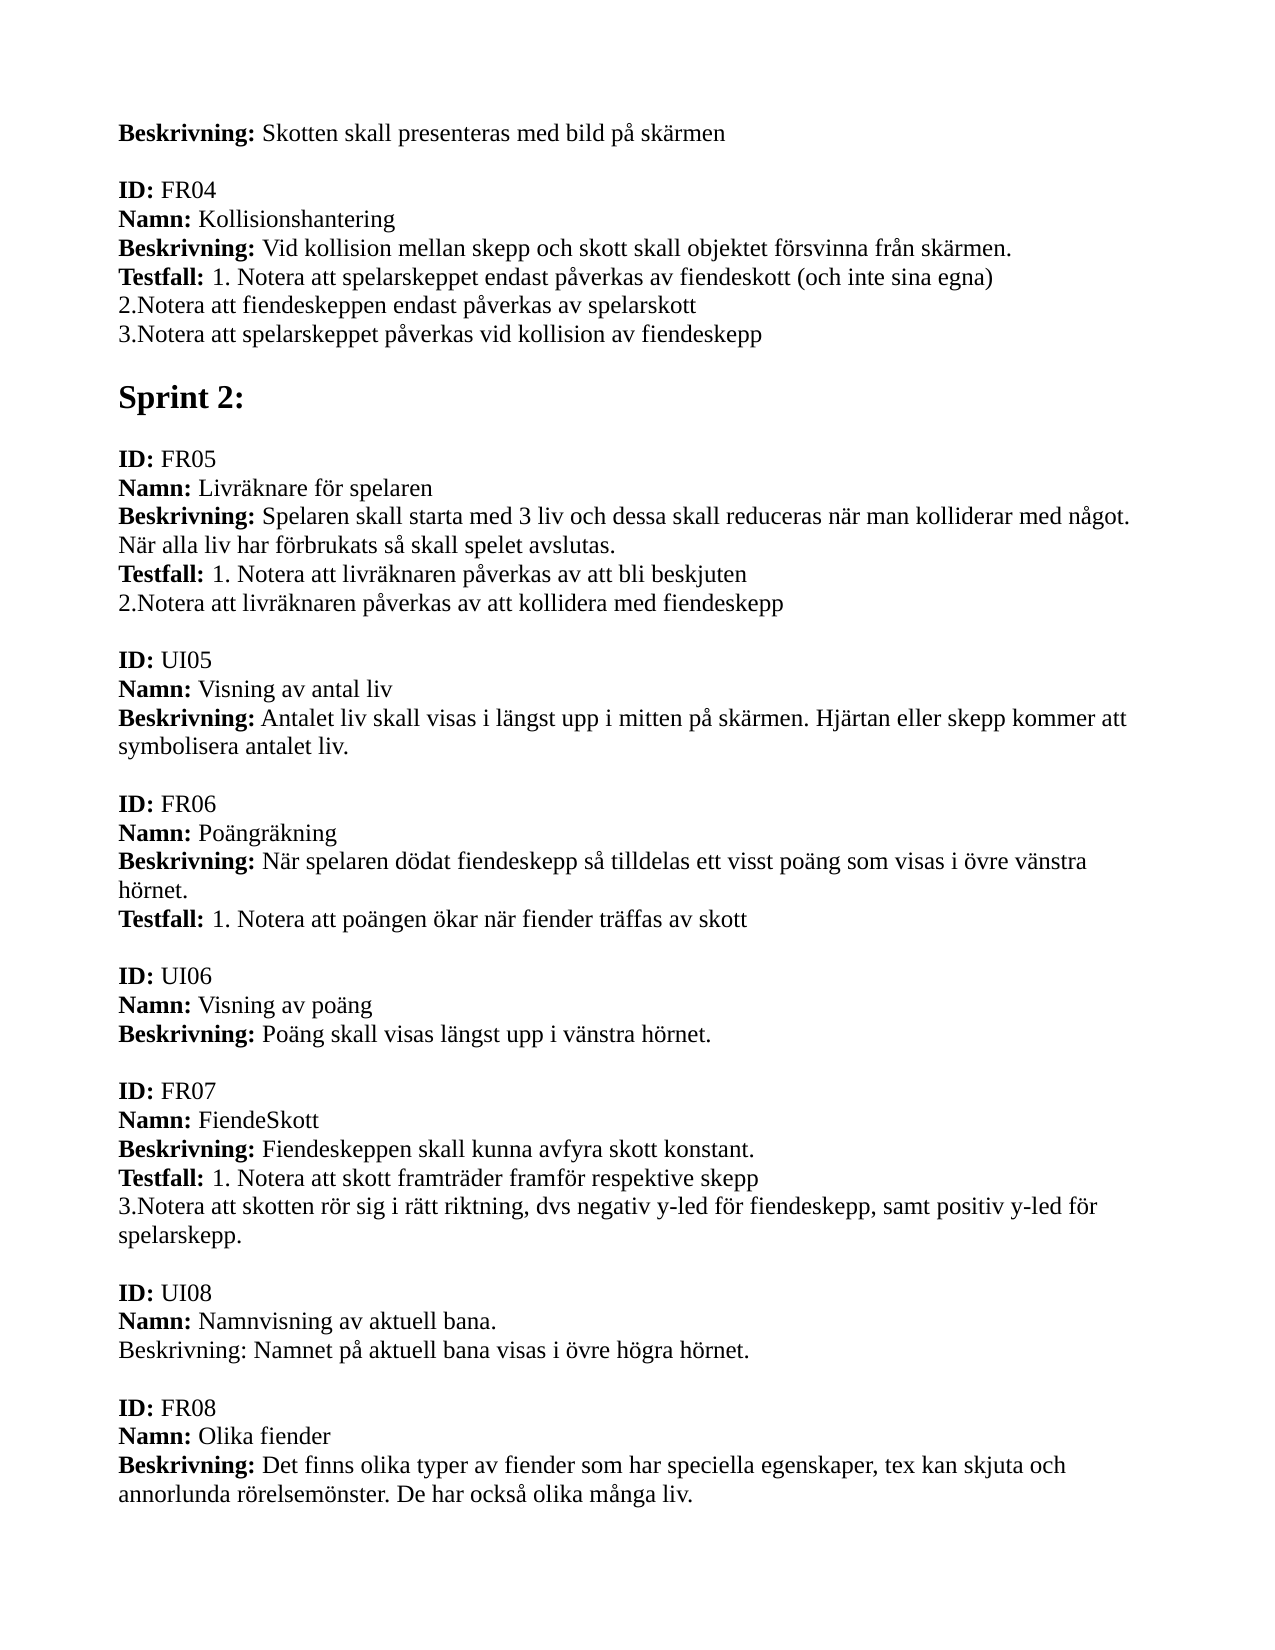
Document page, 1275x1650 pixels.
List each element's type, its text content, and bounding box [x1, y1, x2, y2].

text Beskrivning: Poäng skall visas längst upp i vänstra hörnet. [118, 1019, 1157, 1048]
text Namn: Poängräkning [118, 818, 1157, 846]
text Sprint 2: [118, 377, 1157, 415]
text ID: FR08 [118, 1393, 1157, 1421]
text ID: UI08 [118, 1278, 1157, 1306]
text Beskrivning: Skotten skall presenteras med bild på skärmen [118, 118, 1157, 147]
text Testfall: 1. Notera att poängen ökar när fiender träffas av skott [118, 904, 1157, 933]
text Beskrivning: När spelaren dödat fiendeskepp så tilldelas ett visst poäng som visas i övre vänstra hörnet. [118, 846, 1157, 904]
list Notera att livräknaren påverkas av att kollidera med fiendeskepp [118, 588, 1157, 616]
text ID: UI05 [118, 645, 1157, 674]
text ID: FR04 [118, 176, 1157, 204]
text Namn: Visning av antal liv [118, 674, 1157, 703]
text Namn: FiendeSkott [118, 1105, 1157, 1134]
text Testfall: 1. Notera att skott framträder framför respektive skepp [118, 1163, 1157, 1191]
text Namn: Namnvisning av aktuell bana. [118, 1306, 1157, 1335]
text Beskrivning: Namnet på aktuell bana visas i övre högra hörnet. [118, 1335, 1157, 1364]
list Notera att spelarskeppet påverkas vid kollision av fiendeskepp [118, 319, 1157, 348]
text Testfall: 1. Notera att spelarskeppet endast påverkas av fiendeskott (och inte sina egna) [118, 262, 1157, 291]
text Beskrivning: Spelaren skall starta med 3 liv och dessa skall reduceras när man kolliderar med något. När alla liv har förbrukats så skall spelet avslutas. [118, 501, 1157, 559]
text Testfall: 1. Notera att livräknaren påverkas av att bli beskjuten [118, 559, 1157, 588]
text Beskrivning: Det finns olika typer av fiender som har speciella egenskaper, tex kan skjuta och annorlunda rörelsemönster. De har också olika många liv. [118, 1450, 1157, 1508]
text ID: FR06 [118, 789, 1157, 818]
text Beskrivning: Fiendeskeppen skall kunna avfyra skott konstant. [118, 1134, 1157, 1163]
list Notera att skotten rör sig i rätt riktning, dvs negativ y-led för fiendeskepp, samt positiv y-led för spelarskepp. [118, 1191, 1157, 1249]
text ID: FR05 [118, 444, 1157, 473]
text ID: UI06 [118, 961, 1157, 990]
text Namn: Kollisionshantering [118, 204, 1157, 233]
text ID: FR07 [118, 1076, 1157, 1105]
text Beskrivning: Antalet liv skall visas i längst upp i mitten på skärmen. Hjärtan eller skepp kommer att symbolisera antalet liv. [118, 703, 1157, 760]
text Namn: Livräknare för spelaren [118, 473, 1157, 501]
text Namn: Olika fiender [118, 1421, 1157, 1450]
text Beskrivning: Vid kollision mellan skepp och skott skall objektet försvinna från skärmen. [118, 233, 1157, 262]
text Namn: Visning av poäng [118, 990, 1157, 1019]
list Notera att fiendeskeppen endast påverkas av spelarskott [118, 291, 1157, 319]
